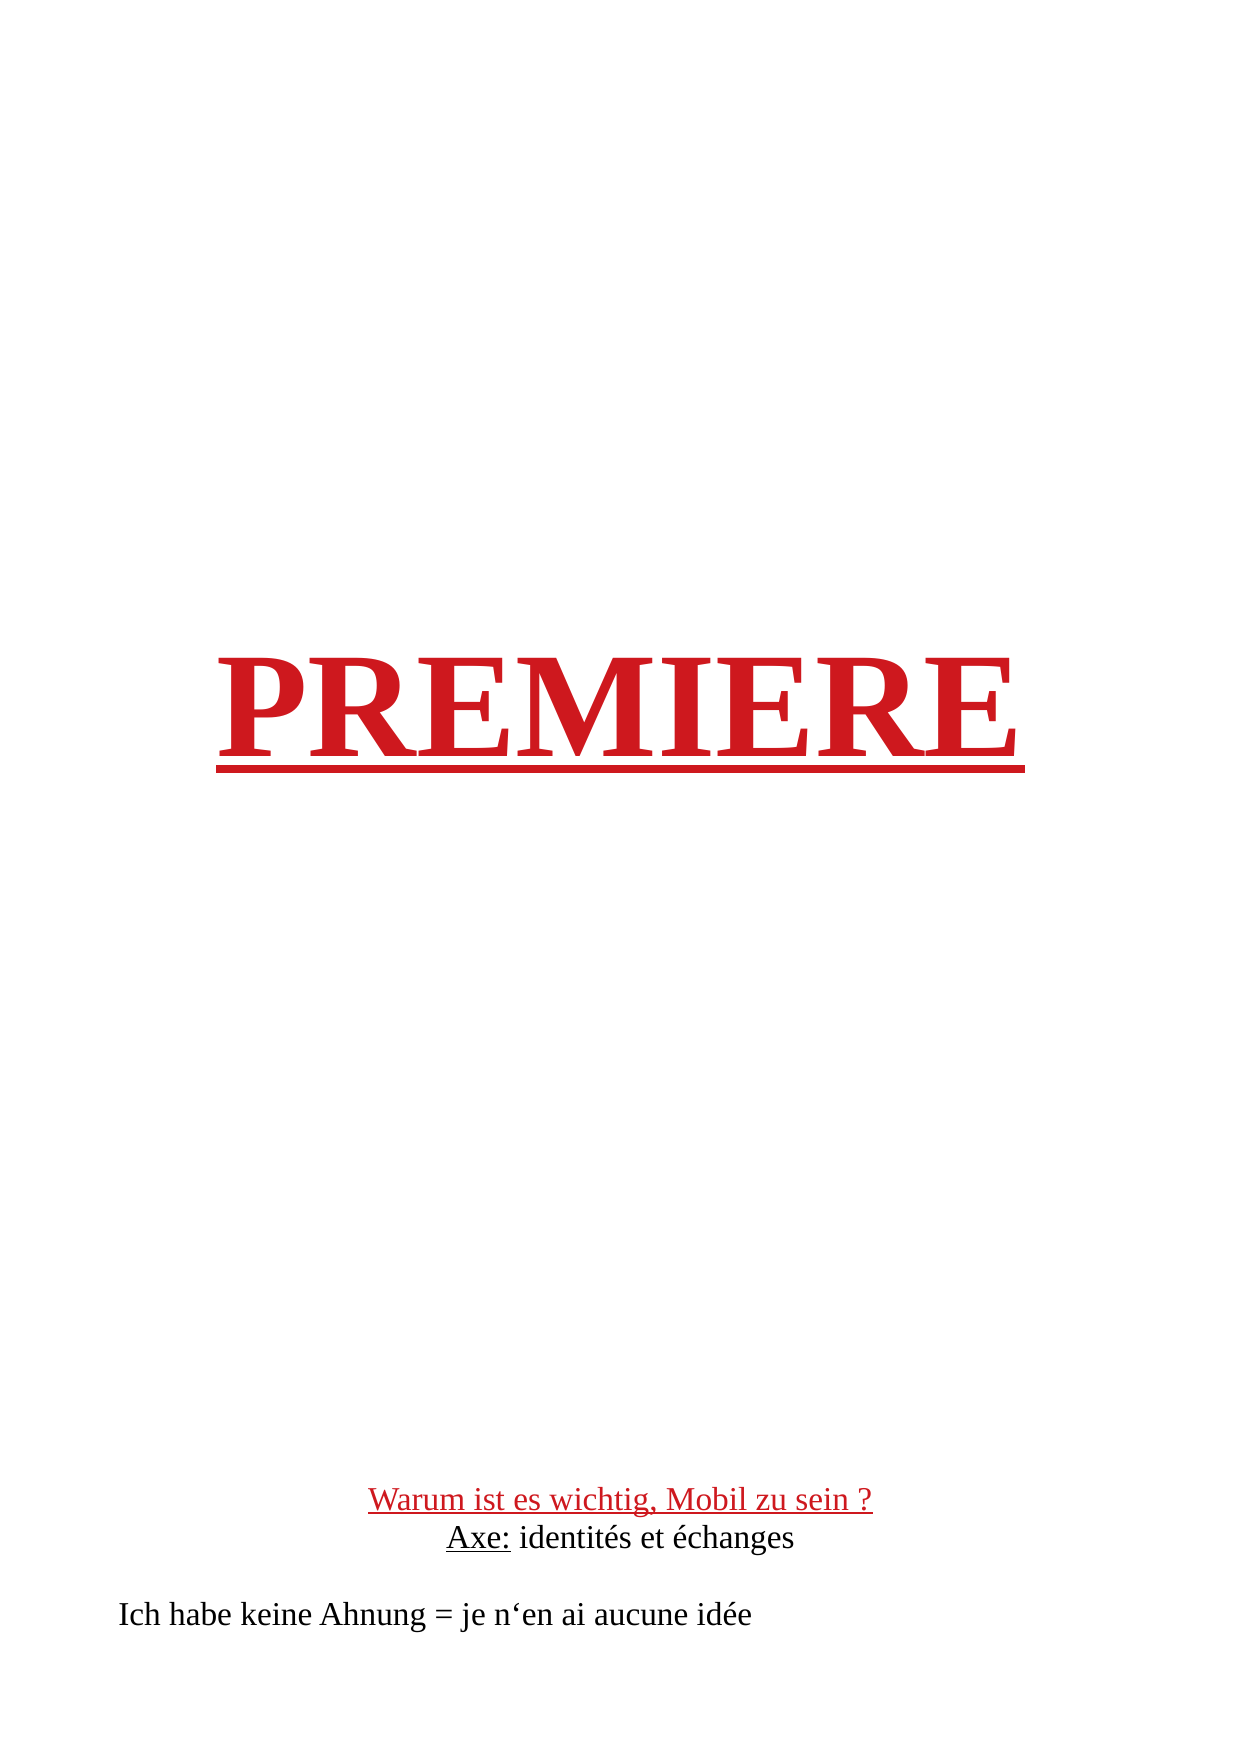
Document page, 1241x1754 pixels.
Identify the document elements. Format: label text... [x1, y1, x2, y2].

text Axe: identités et échanges [118, 1517, 1122, 1556]
text Warum ist es wichtig, Mobil zu sein ? [118, 1479, 1122, 1517]
text PREMIERE [118, 616, 1122, 789]
text Ich habe keine Ahnung = je n‘en ai aucune idée [118, 1594, 1122, 1632]
